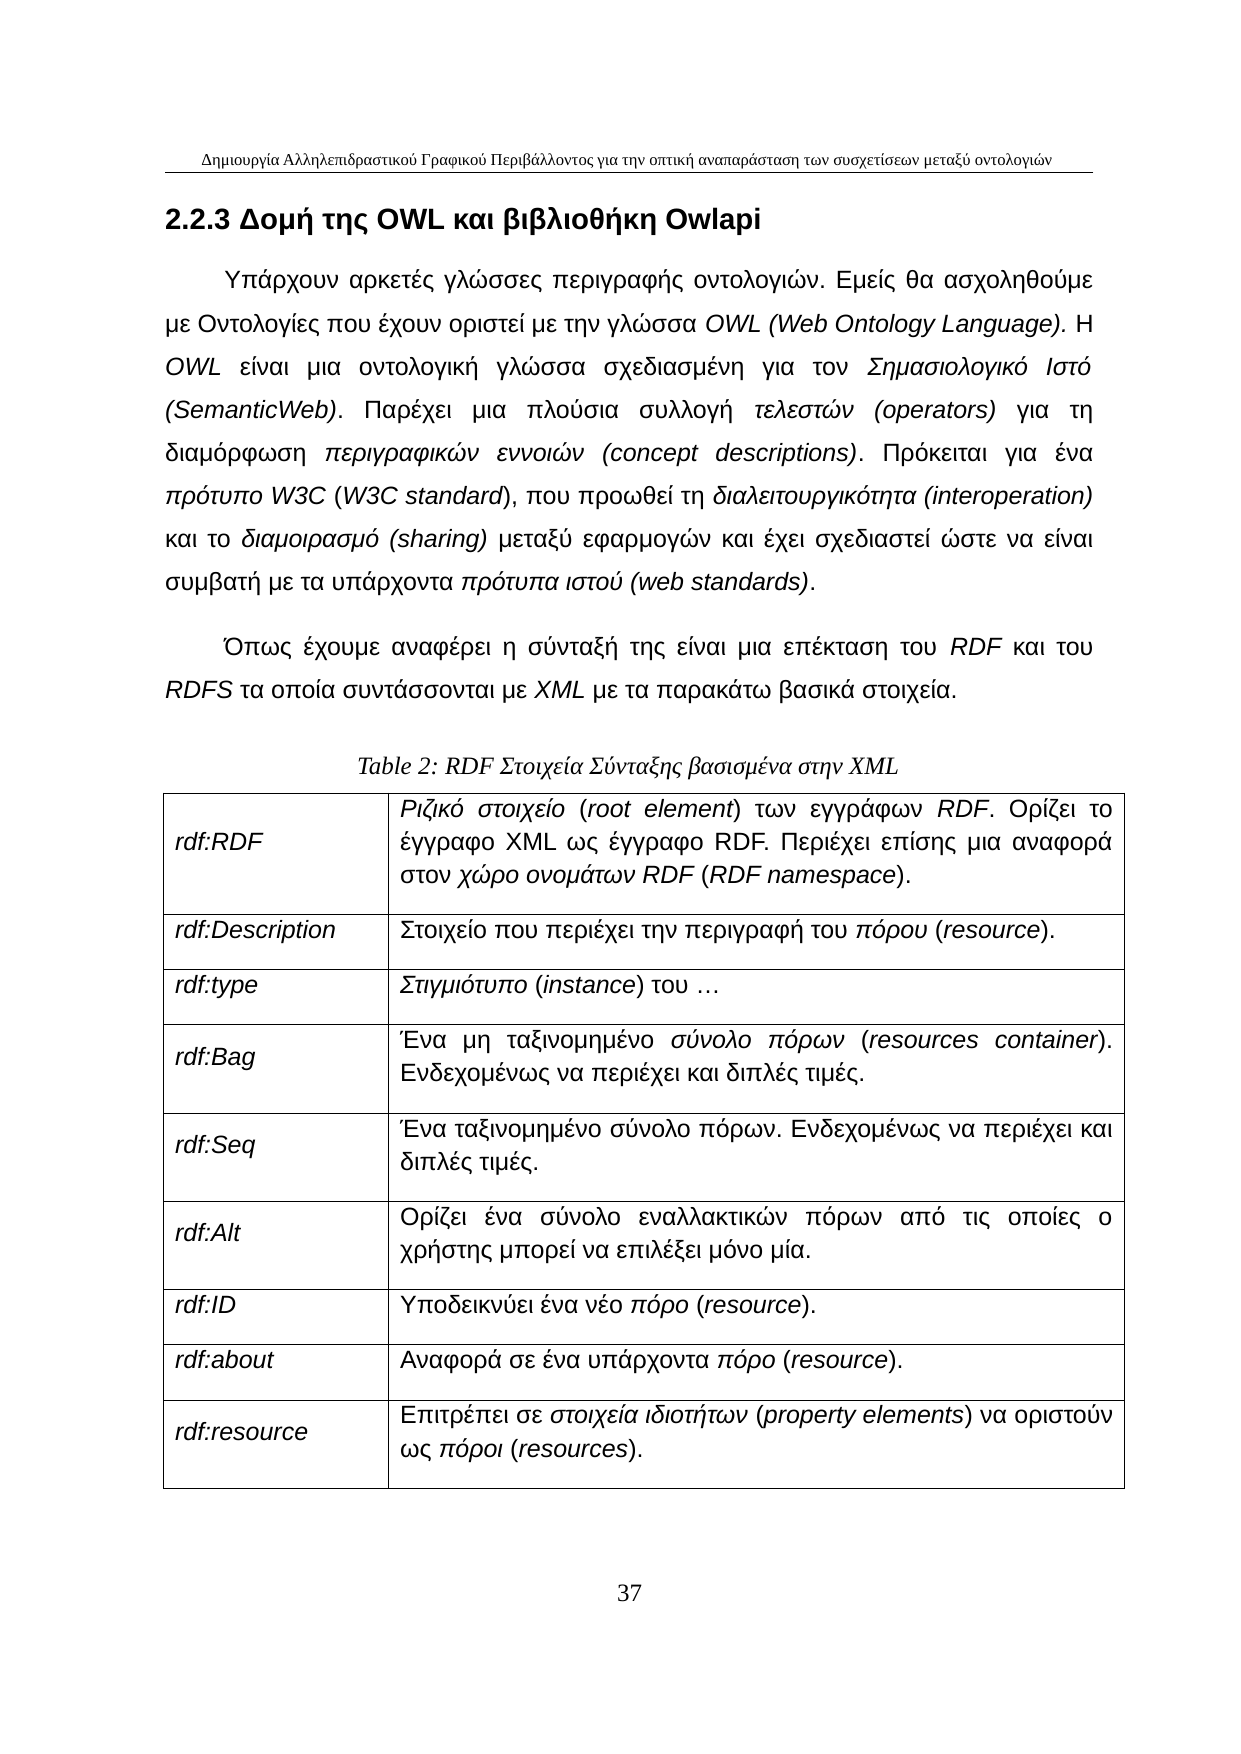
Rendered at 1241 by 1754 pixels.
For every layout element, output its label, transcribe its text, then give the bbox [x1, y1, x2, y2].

table_cell Ένα μη ταξινομημένο σύνολο πόρων (resources container). Ενδεχομένως να περιέχει και διπλές τιμές. [389, 1025, 1124, 1113]
table_cell rdf:type [164, 970, 388, 1024]
table_cell rdf:Seq [164, 1114, 388, 1201]
table_cell Επιτρέπει σε στοιχεία ιδιοτήτων (property elements) να οριστούν ως πόροι (resources). [389, 1401, 1124, 1488]
table_cell rdf:Description [164, 915, 388, 969]
text Υπάρχουν αρκετές γλώσσες περιγραφής οντολογιών. Εμείς θα ασχοληθούμε με Οντολογίες που έχουν οριστεί με την γλώσσα OWL (Web Ontology Language). Η OWL είναι μια οντολογική γλώσσα σχεδιασμένη για τον Σημασιολογικό Ιστό (SemanticWeb). Παρέχει μια πλούσια συλλογή τελεστών (operators) για τη διαμόρφωση περιγραφικών εννοιών (concept descriptions). Πρόκειται για ένα πρότυπο W3C (W3C standard), που προωθεί τη διαλειτουργικότητα (interoperation) και το διαμοιρασμό (sharing) μεταξύ εφαρμογών και έχει σχεδιαστεί ώστε να είναι συμβατή με τα υπάρχοντα πρότυπα ιστού (web standards). [165, 265, 1093, 596]
text Table 2: RDF Στοιχεία Σύνταξης βασισμένα στην XML [165, 751, 1093, 780]
table_header rdf:RDF [164, 794, 388, 914]
subtitle Δομή της OWL και βιβλιοθήκη Owlapi [165, 202, 1093, 236]
table_cell rdf:Alt [164, 1202, 388, 1289]
text Όπως έχουμε αναφέρει η σύνταξή της είναι μια επέκταση του RDF και του RDFS τα οποία συντάσσονται με XML με τα παρακάτω βασικά στοιχεία. [165, 632, 1093, 703]
table_cell Στοιχείο που περιέχει την περιγραφή του πόρου (resource). [389, 915, 1124, 969]
table_cell rdf:resource [164, 1401, 388, 1488]
table_cell rdf:Bag [164, 1025, 388, 1113]
table_cell Αναφορά σε ένα υπάρχοντα πόρο (resource). [389, 1345, 1124, 1399]
table_cell rdf:ID [164, 1290, 388, 1344]
table_cell Ορίζει ένα σύνολο εναλλακτικών πόρων από τις οποίες ο χρήστης μπορεί να επιλέξει μόνο μία. [389, 1202, 1124, 1289]
table_cell Ένα ταξινομημένο σύνολο πόρων. Ενδεχομένως να περιέχει και διπλές τιμές. [389, 1114, 1124, 1201]
table_header Ριζικό στοιχείο (root element) των εγγράφων RDF. Ορίζει το έγγραφο XML ως έγγραφο RDF. Περιέχει επίσης μια αναφορά στον χώρο ονομάτων RDF (RDF namespace). [389, 794, 1124, 914]
table_cell rdf:about [164, 1345, 388, 1399]
table_cell Υποδεικνύει ένα νέο πόρο (resource). [389, 1290, 1124, 1344]
table_cell Στιγμιότυπο (instance) του … [389, 970, 1124, 1024]
